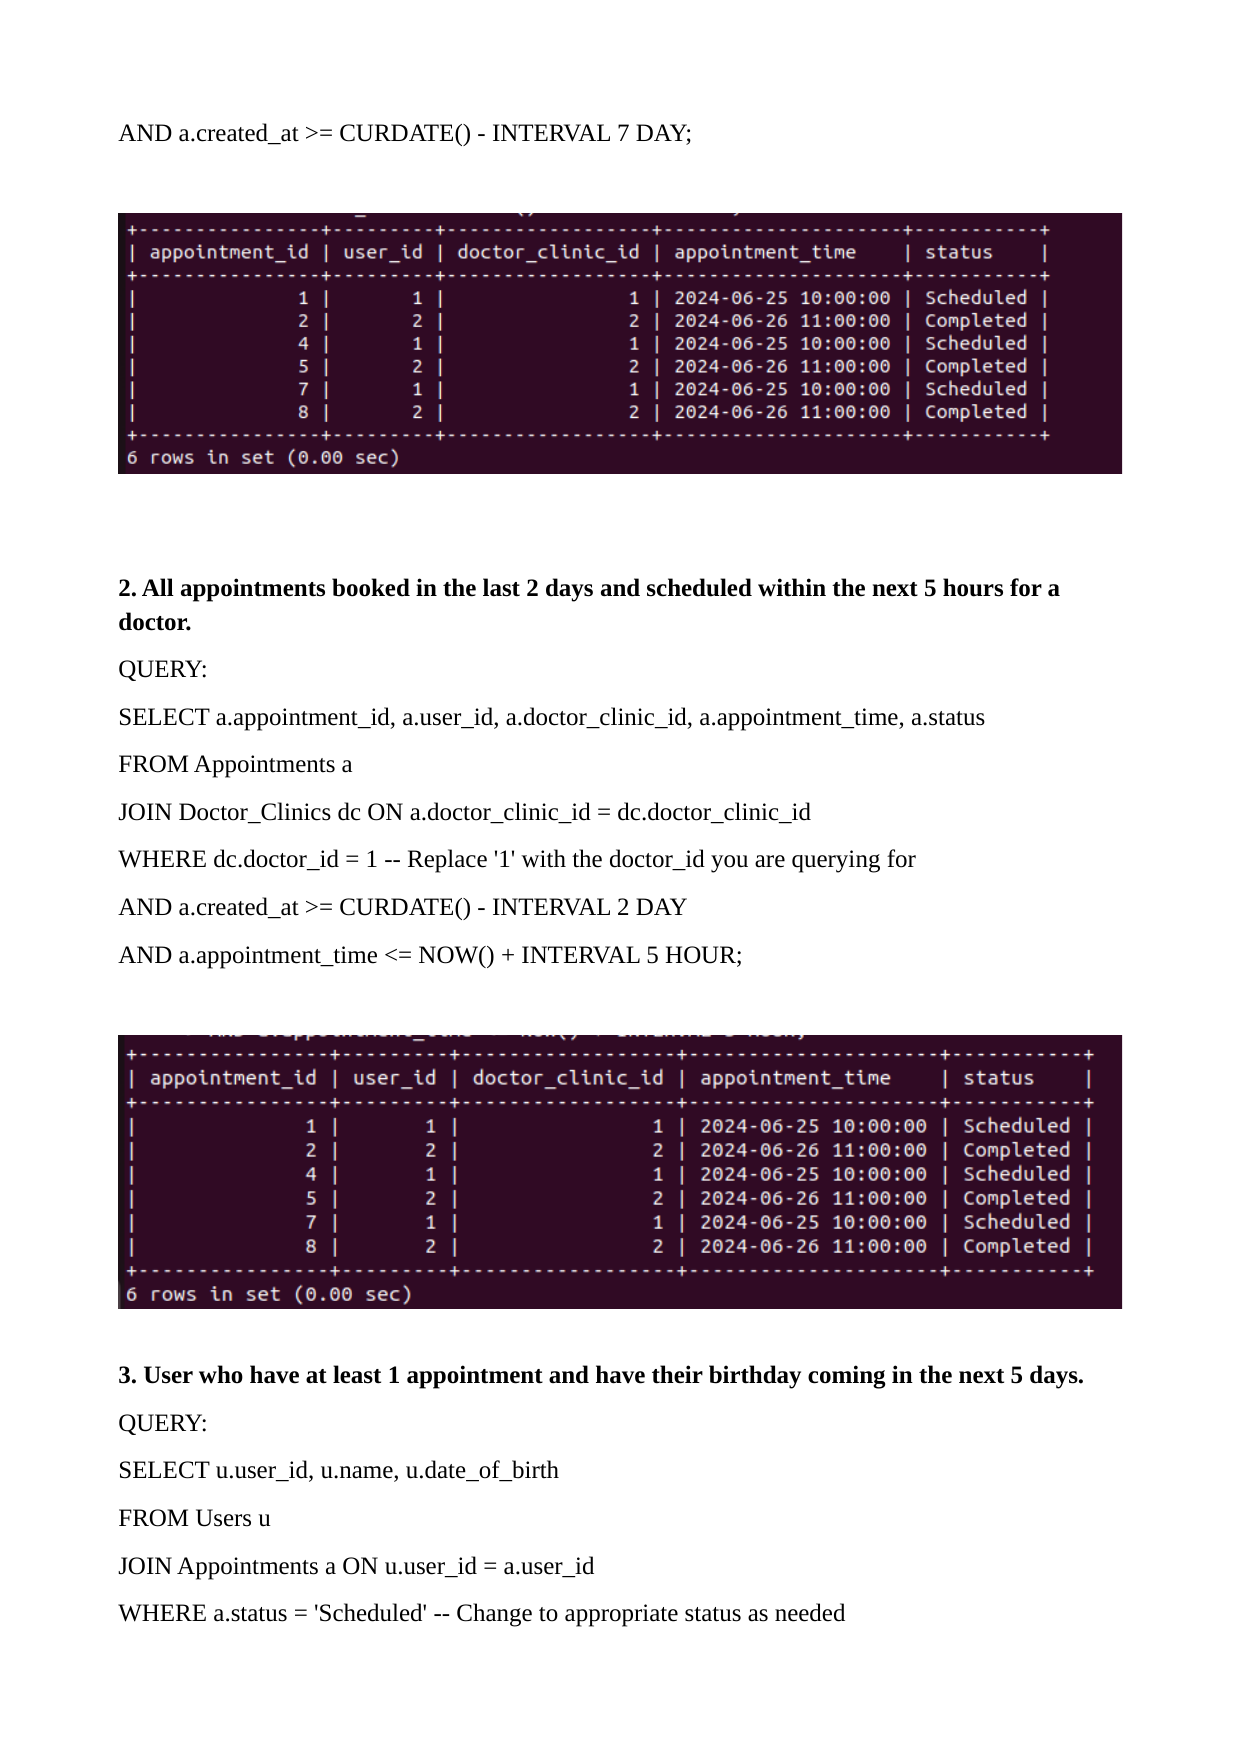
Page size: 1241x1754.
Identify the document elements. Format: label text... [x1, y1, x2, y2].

text FROM Users u [118, 1503, 1122, 1532]
text SELECT a.appointment_id, a.user_id, a.doctor_clinic_id, a.appointment_time, a.status [118, 702, 1122, 731]
text AND a.created_at >= CURDATE() - INTERVAL 7 DAY; [118, 118, 1122, 147]
text AND a.appointment_time <= NOW() + INTERVAL 5 HOUR; [118, 940, 1122, 968]
text WHERE dc.doctor_id = 1 -- Replace '1' with the doctor_id you are querying for [118, 844, 1122, 873]
text WHERE a.status = 'Scheduled' -- Change to appropriate status as needed [118, 1598, 1122, 1627]
text JOIN Appointments a ON u.user_id = a.user_id [118, 1551, 1122, 1579]
text JOIN Doctor_Clinics dc ON a.doctor_clinic_id = dc.doctor_clinic_id [118, 797, 1122, 826]
text 3. User who have at least 1 appointment and have their birthday coming in the next 5 days. [118, 1360, 1122, 1389]
picture [118, 213, 1123, 474]
text SELECT u.user_id, u.name, u.date_of_birth [118, 1456, 1122, 1484]
text AND a.created_at >= CURDATE() - INTERVAL 2 DAY [118, 892, 1122, 921]
picture [118, 1035, 1123, 1309]
text 2. All appointments booked in the last 2 days and scheduled within the next 5 hours for a doctor. [118, 573, 1122, 635]
text QUERY: [118, 654, 1122, 683]
text QUERY: [118, 1408, 1122, 1437]
text FROM Appointments a [118, 749, 1122, 778]
